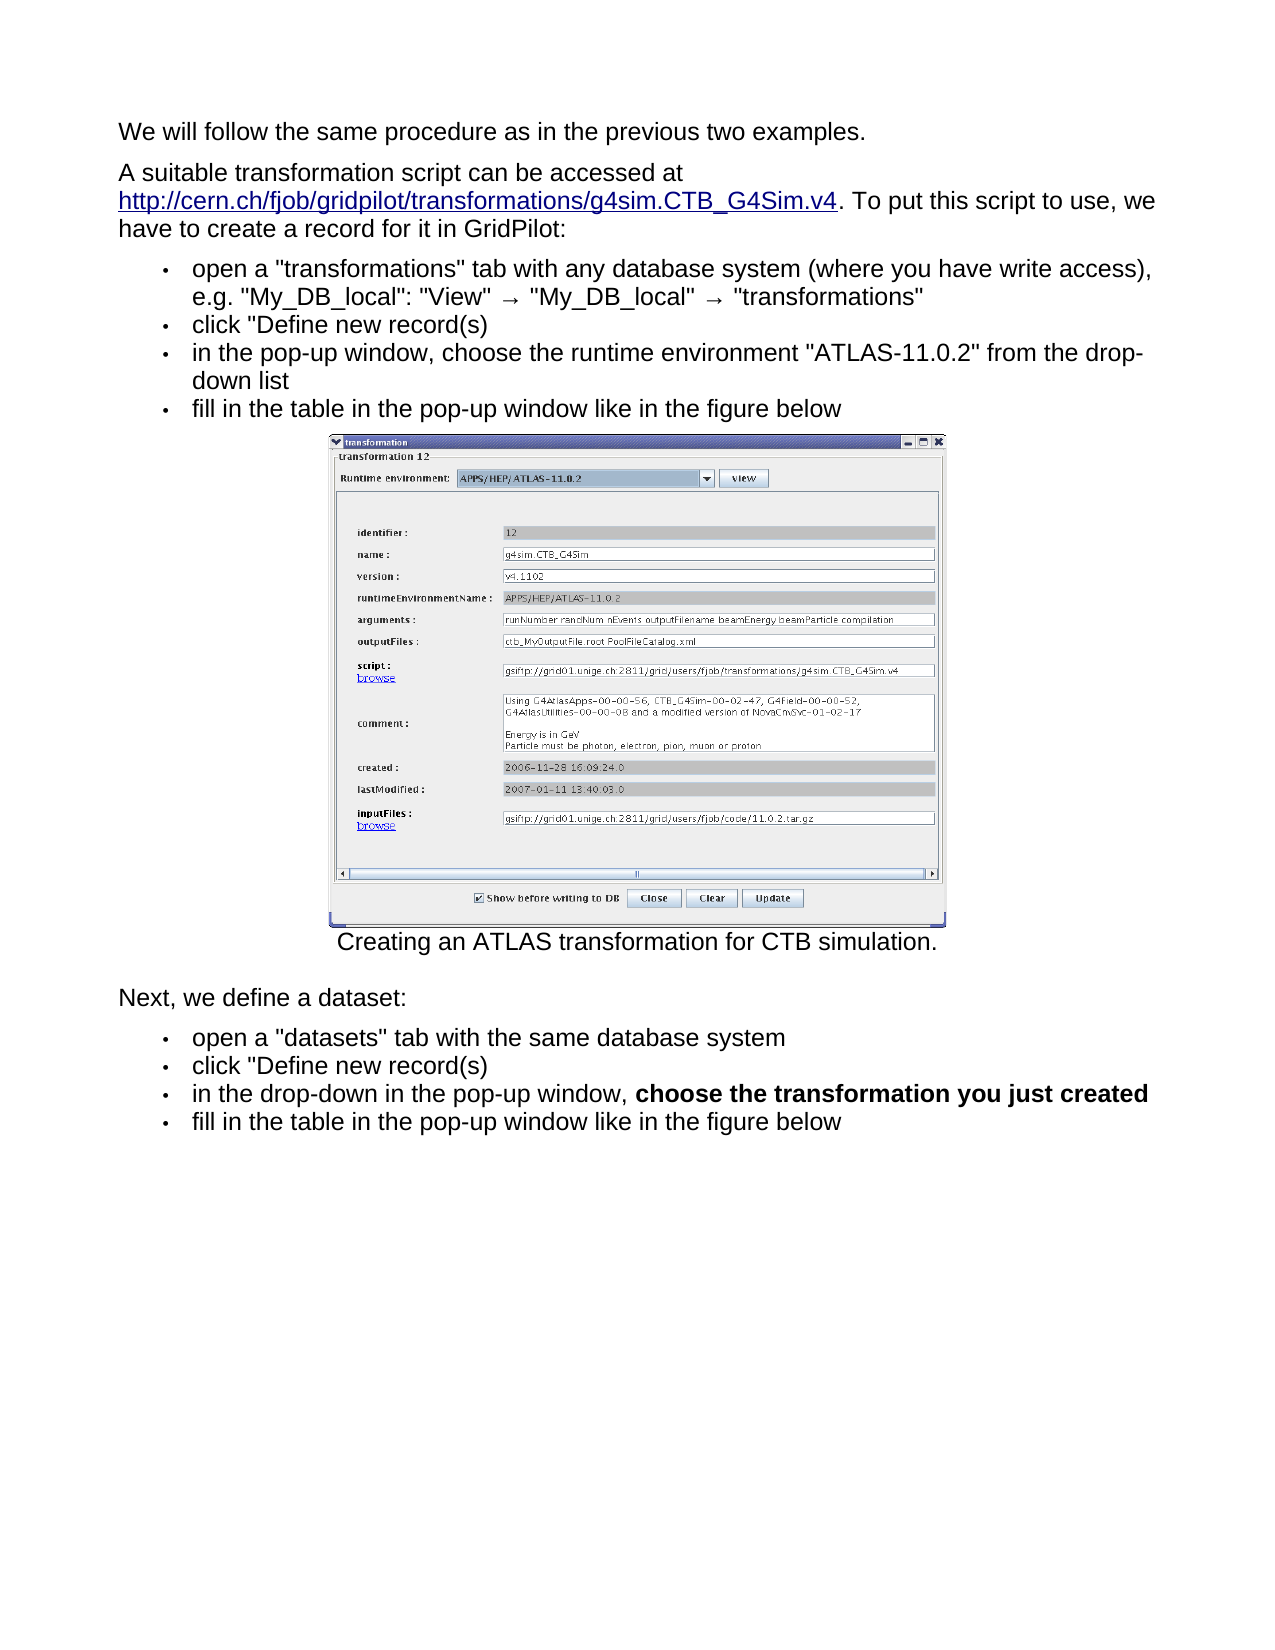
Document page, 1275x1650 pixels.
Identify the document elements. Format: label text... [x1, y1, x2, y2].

text Creating an ATLAS transformation for CTB simulation. [118, 928, 1157, 956]
picture [328, 434, 947, 928]
list fill in the table in the pop-up window like in the figure below [162, 1108, 1157, 1136]
text We will follow the same procedure as in the previous two examples. [118, 118, 1157, 146]
list fill in the table in the pop-up window like in the figure below [162, 394, 1157, 422]
list click "Define new record(s) [162, 311, 1157, 338]
text Next, we define a dataset: [118, 983, 1157, 1011]
list open a "datasets" tab with the same database system [162, 1024, 1157, 1052]
text A suitable transformation script can be accessed at http://cern.ch/fjob/gridpilot/transformations/g4sim.CTB_G4Sim.v4. To put this script to use, we have to create a record for it in GridPilot: [118, 158, 1157, 242]
list click "Define new record(s) [162, 1052, 1157, 1080]
list open a "transformations" tab with any database system (where you have write access), e.g. "My_DB_local": "View" → "My_DB_local" → "transformations" [162, 255, 1157, 311]
list in the pop-up window, choose the runtime environment "ATLAS-11.0.2" from the drop-down list [162, 338, 1157, 394]
list in the drop-down in the pop-up window, choose the transformation you just created [162, 1080, 1157, 1108]
